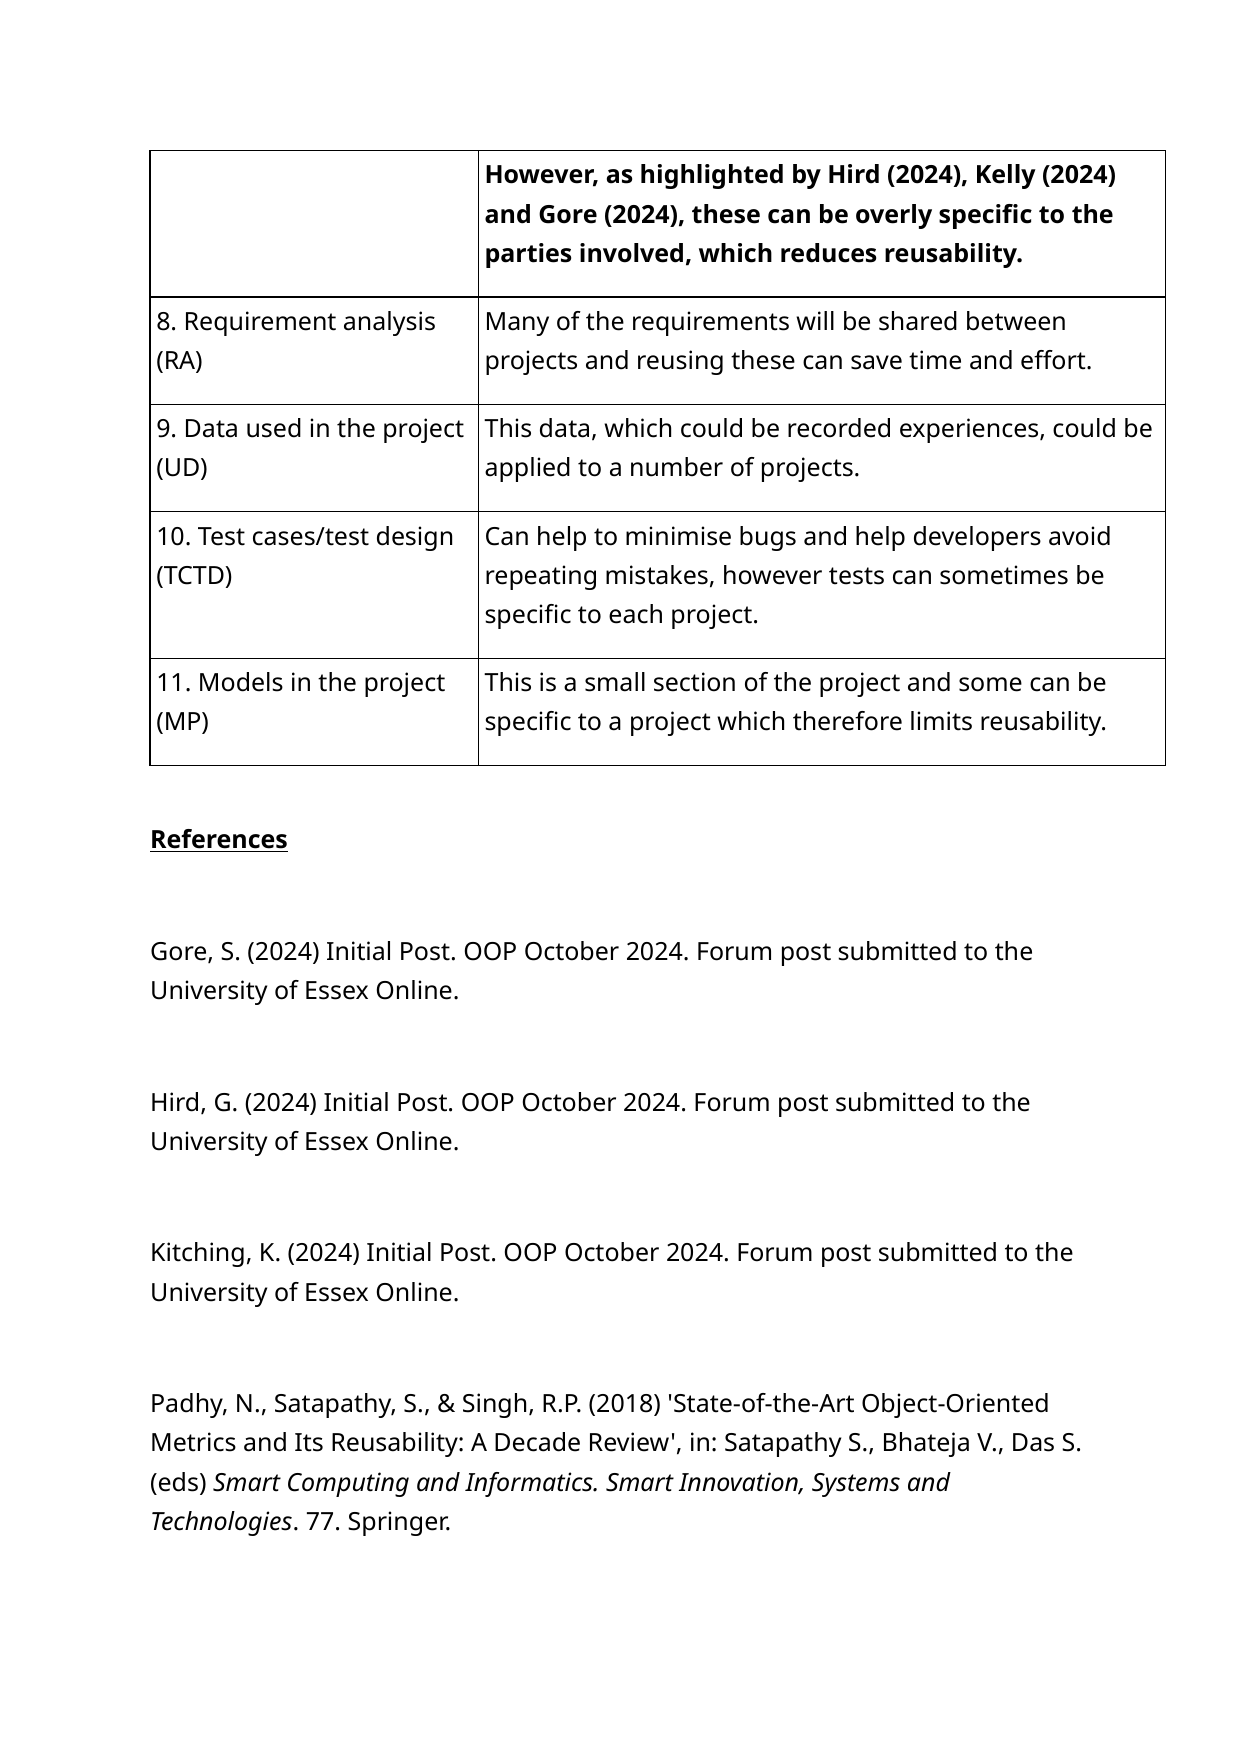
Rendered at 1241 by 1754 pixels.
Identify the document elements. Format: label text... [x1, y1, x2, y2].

table_cell 9. Data used in the project (UD) [151, 405, 478, 511]
table_cell Can help to minimise bugs and help developers avoid repeating mistakes, however tests can sometimes be specific to each project. [479, 512, 1165, 657]
table_cell This data, which could be recorded experiences, could be applied to a number of projects. [479, 405, 1165, 511]
text Padhy, N., Satapathy, S., & Singh, R.P. (2018) 'State-of-the-Art Object-Oriented Metrics and Its Reusability: A Decade Review', in: Satapathy S., Bhateja V., Das S. (eds) Smart Computing and Informatics. Smart Innovation, Systems and Technologies. 77. Springer. [150, 1386, 1090, 1537]
table_cell [151, 151, 478, 296]
table_cell 11. Models in the project (MP) [151, 659, 478, 765]
table_cell 8. Requirement analysis (RA) [151, 298, 478, 404]
text Gore, S. (2024) Initial Post. OOP October 2024. Forum post submitted to the University of Essex Online. [150, 933, 1090, 1007]
table_cell This is a small section of the project and some can be specific to a project which therefore limits reusability. [479, 659, 1165, 765]
text Kitching, K. (2024) Initial Post. OOP October 2024. Forum post submitted to the University of Essex Online. [150, 1235, 1090, 1308]
table_cell Many of the requirements will be shared between projects and reusing these can save time and effort. [479, 298, 1165, 404]
table_cell 10. Test cases/test design (TCTD) [151, 512, 478, 657]
text Hird, G. (2024) Initial Post. OOP October 2024. Forum post submitted to the University of Essex Online. [150, 1084, 1090, 1157]
table_cell However, as highlighted by Hird (2024), Kelly (2024) and Gore (2024), these can be overly specific to the parties involved, which reduces reusability. [479, 151, 1165, 296]
text References [150, 822, 1090, 856]
